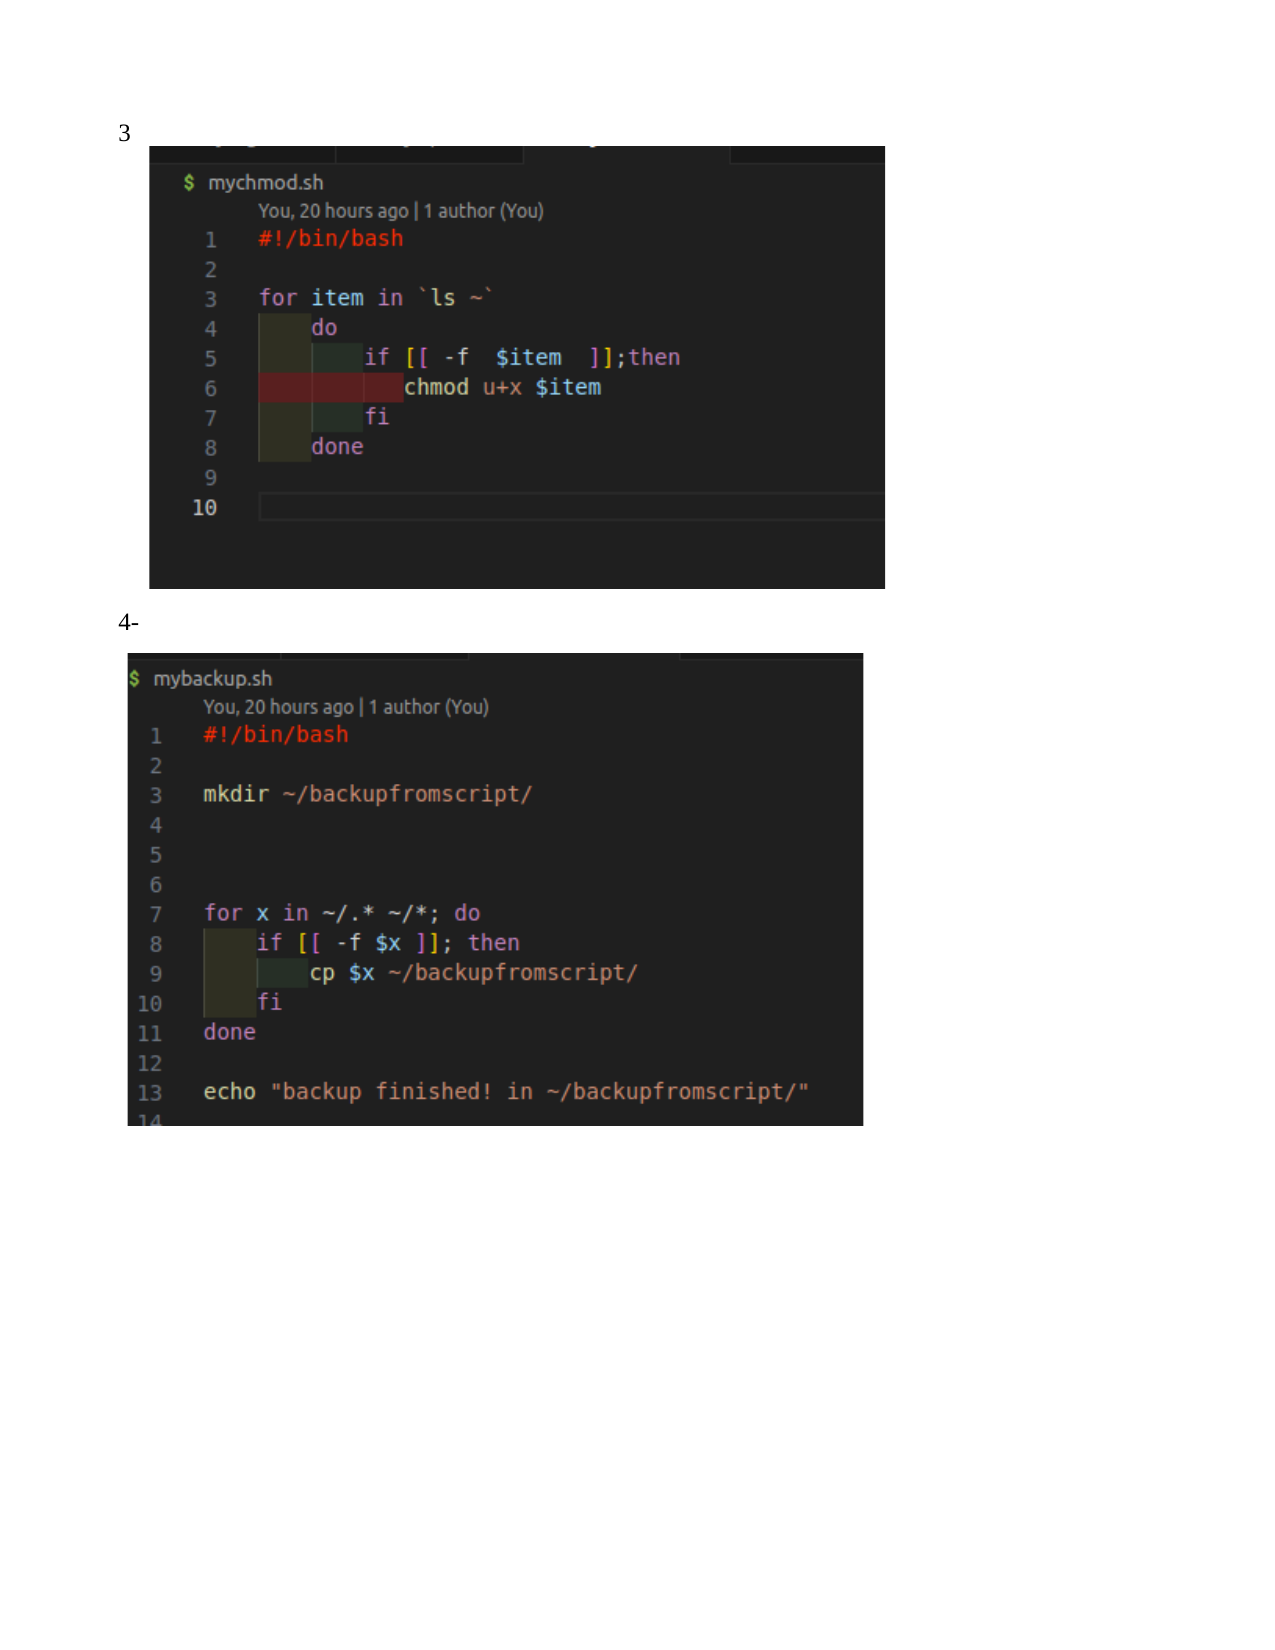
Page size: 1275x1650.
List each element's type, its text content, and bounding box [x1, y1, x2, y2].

text 3 [118, 118, 1157, 147]
picture [149, 146, 886, 589]
picture [127, 653, 864, 1126]
text 4- [118, 607, 1157, 636]
